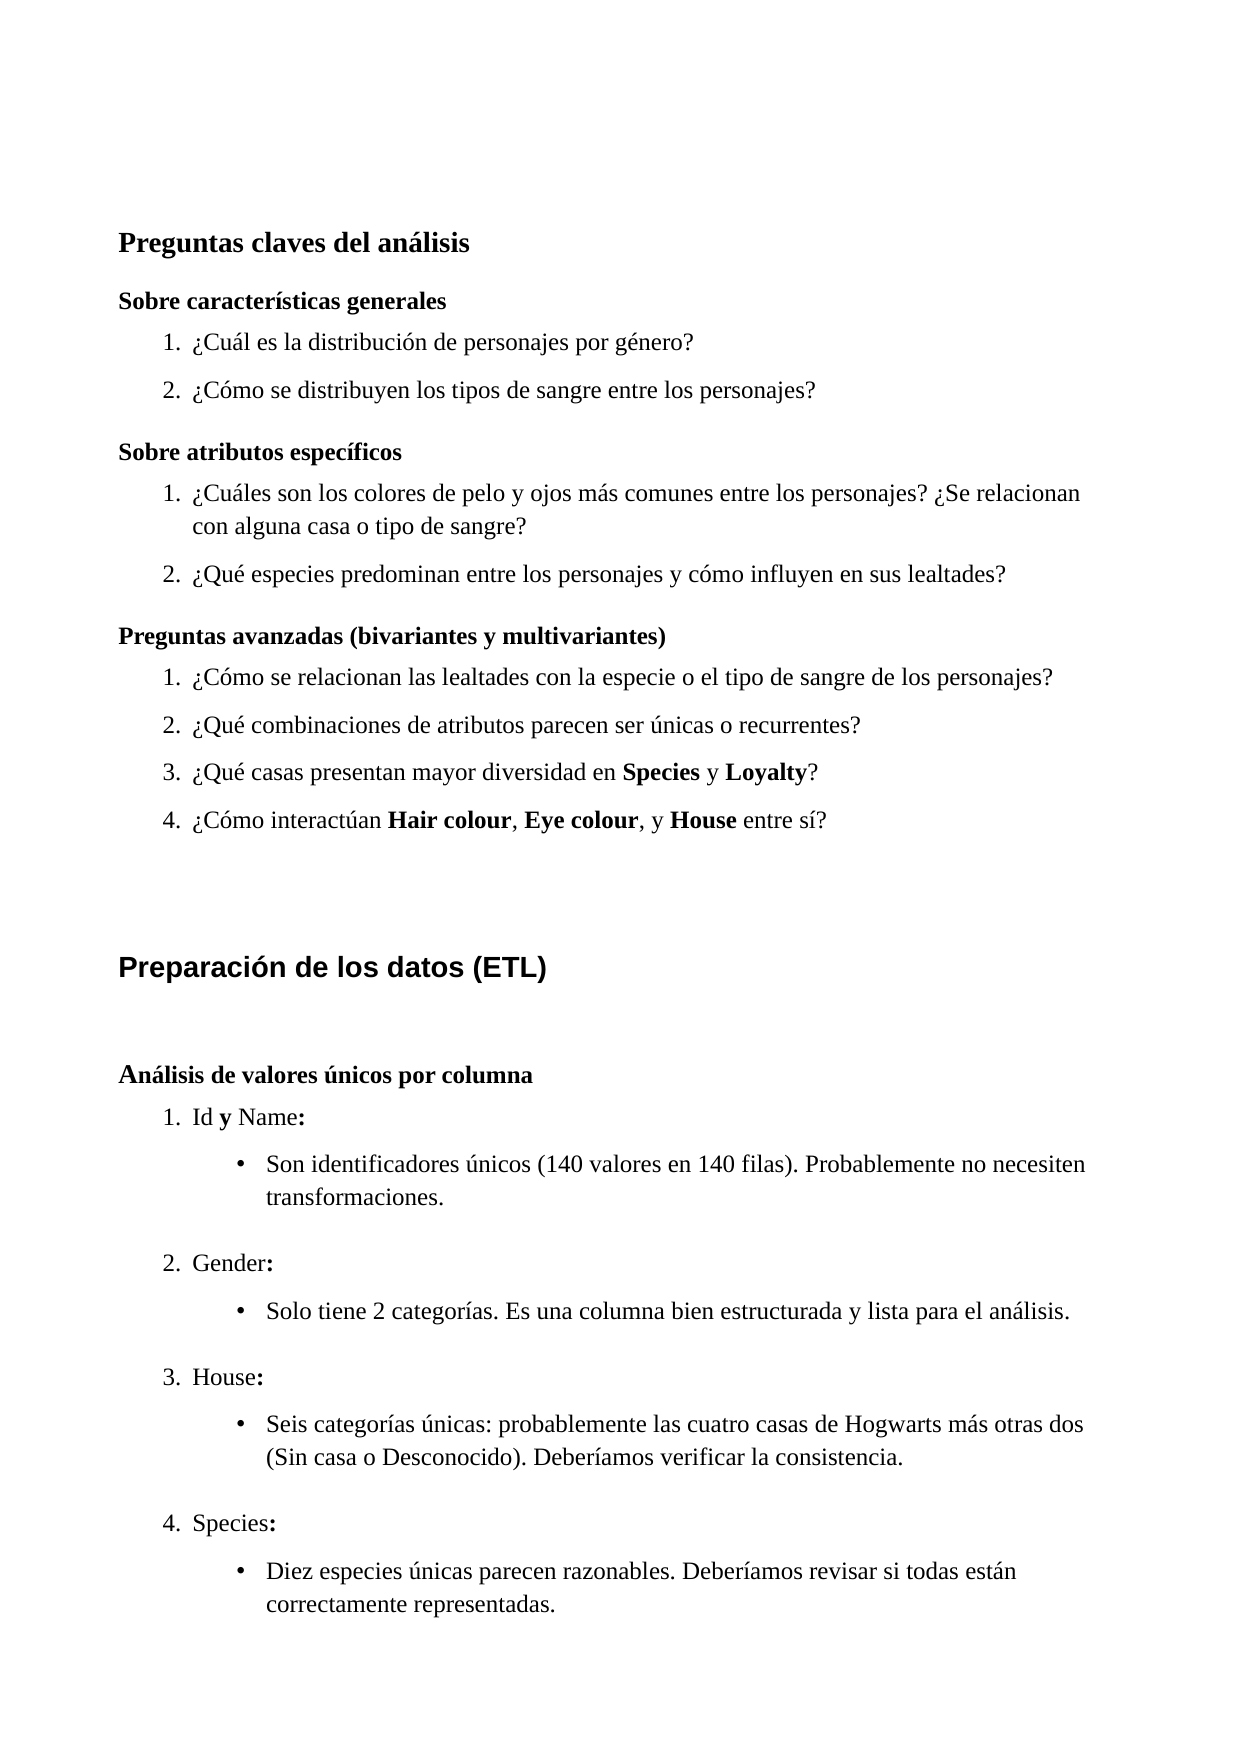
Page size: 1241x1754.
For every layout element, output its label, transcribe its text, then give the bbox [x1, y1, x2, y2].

list Diez especies únicas parecen razonables. Deberíamos revisar si todas están correctamente representadas. [236, 1556, 1122, 1618]
subtitle Sobre atributos específicos [118, 437, 1122, 466]
list ¿Cómo se relacionan las lealtades con la especie o el tipo de sangre de los personajes? [162, 662, 1122, 691]
list ¿Cómo interactúan Hair colour, Eye colour, y House entre sí? [162, 805, 1122, 834]
list Seis categorías únicas: probablemente las cuatro casas de Hogwarts más otras dos (Sin casa o Desconocido). Deberíamos verificar la consistencia. [236, 1409, 1122, 1471]
list ¿Cuál es la distribución de personajes por género? [162, 327, 1122, 356]
list Gender: [162, 1248, 1122, 1277]
subtitle Preguntas avanzadas (bivariantes y multivariantes) [118, 621, 1122, 650]
subtitle Sobre características generales [118, 286, 1122, 314]
list ¿Cómo se distribuyen los tipos de sangre entre los personajes? [162, 375, 1122, 403]
subtitle Análisis de valores únicos por columna [118, 1058, 1122, 1089]
list Species: [162, 1508, 1122, 1537]
list ¿Qué combinaciones de atributos parecen ser únicas o recurrentes? [162, 710, 1122, 738]
subtitle Preparación de los datos (ETL) [118, 950, 1122, 983]
subtitle Preguntas claves del análisis [118, 225, 1122, 259]
list ¿Qué casas presentan mayor diversidad en Species y Loyalty? [162, 757, 1122, 786]
list Son identificadores únicos (140 valores en 140 filas). Probablemente no necesiten transformaciones. [236, 1149, 1122, 1211]
list ¿Cuáles son los colores de pelo y ojos más comunes entre los personajes? ¿Se relacionan con alguna casa o tipo de sangre? [162, 478, 1122, 540]
list ¿Qué especies predominan entre los personajes y cómo influyen en sus lealtades? [162, 559, 1122, 587]
list Id y Name: [162, 1102, 1122, 1130]
list House: [162, 1362, 1122, 1390]
list Solo tiene 2 categorías. Es una columna bien estructurada y lista para el análisis. [236, 1296, 1122, 1325]
